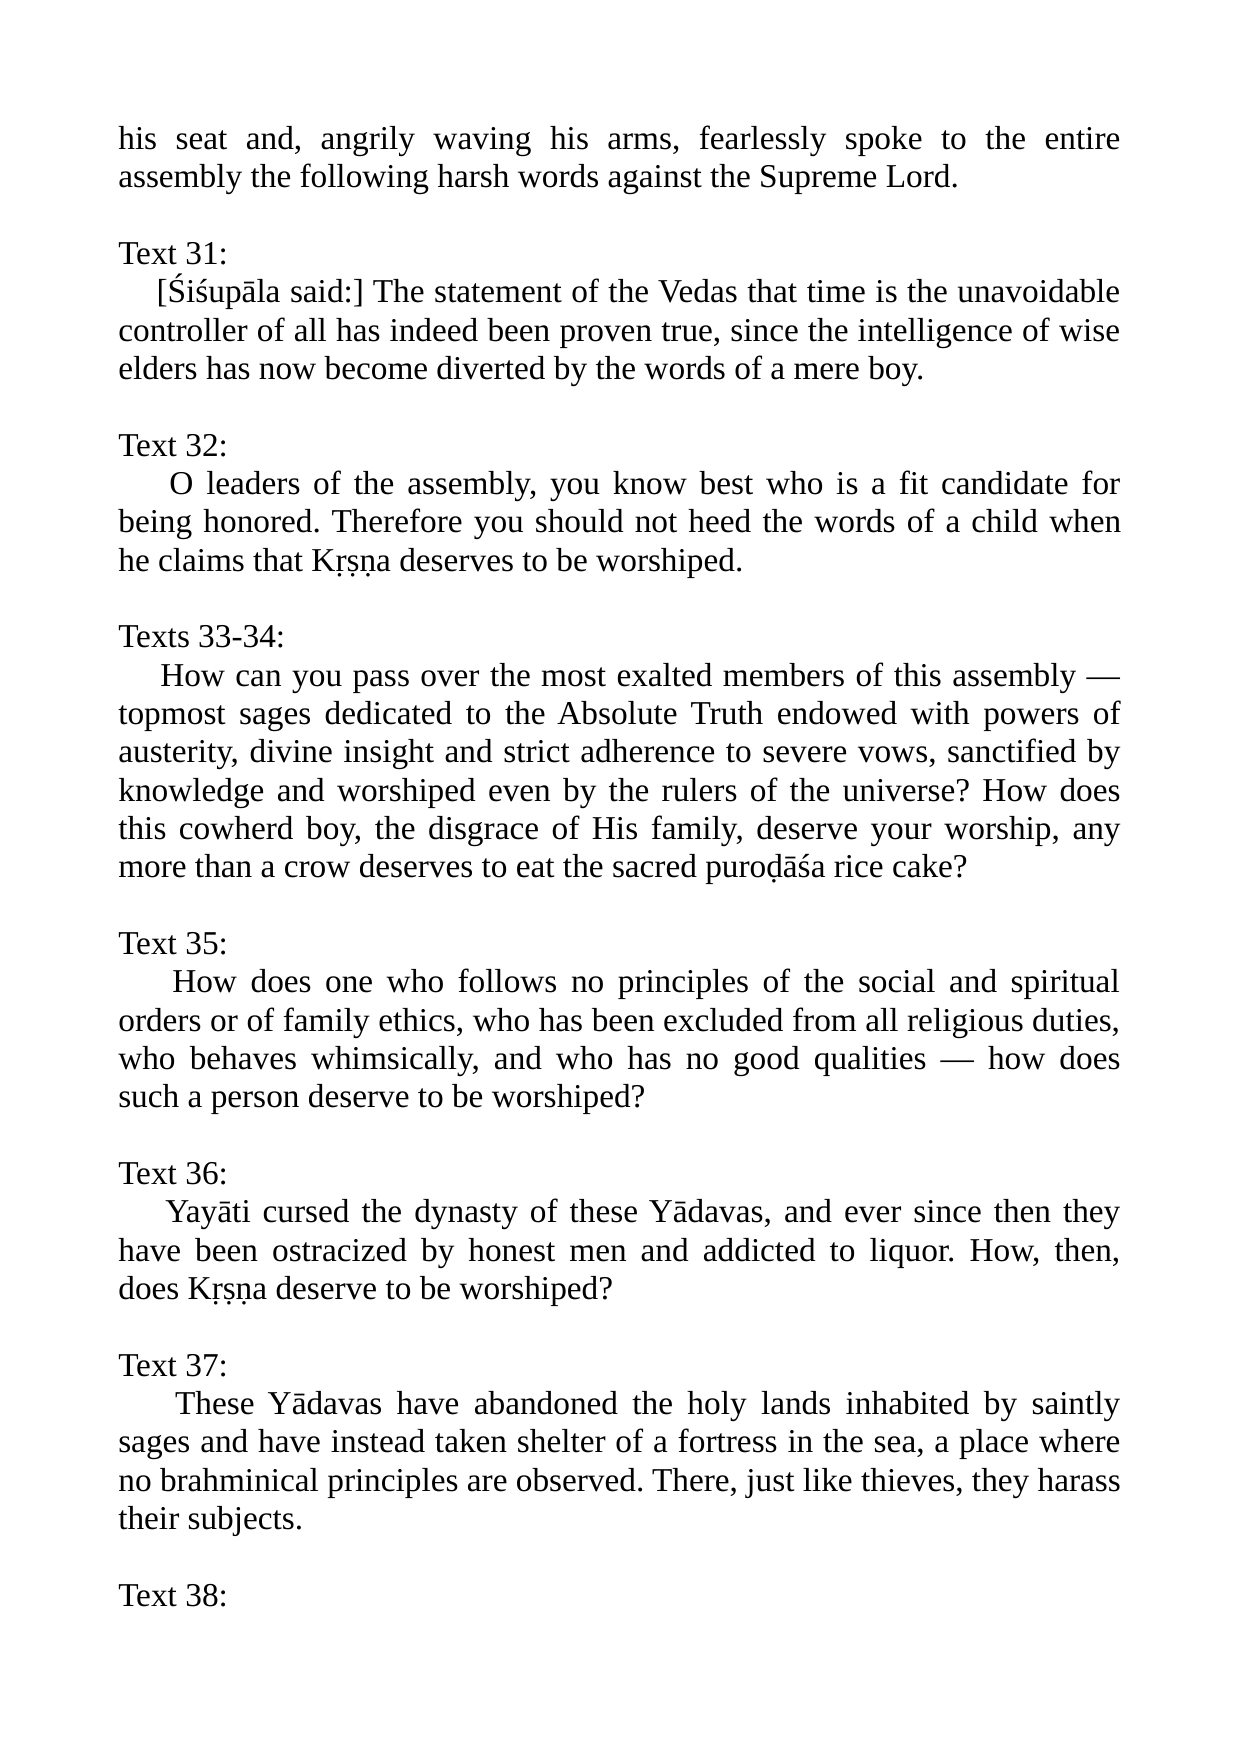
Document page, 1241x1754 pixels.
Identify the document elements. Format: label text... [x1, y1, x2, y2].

text O leaders of the assembly, you know best who is a fit candidate for being honored. Therefore you should not heed the words of a child when he claims that Kṛṣṇa deserves to be worshiped. [118, 463, 1122, 578]
text [Śiśupāla said:] The statement of the Vedas that time is the unavoidable controller of all has indeed been proven true, since the intelligence of wise elders has now become diverted by the words of a mere boy. [118, 271, 1122, 386]
text Text 38: [118, 1575, 1122, 1613]
text Texts 33-34: [118, 616, 1122, 655]
text How does one who follows no principles of the social and spiritual orders or of family ethics, who has been excluded from all religious duties, who behaves whimsically, and who has no good qualities — how does such a person deserve to be worshiped? [118, 961, 1122, 1115]
text How can you pass over the most exalted members of this assembly — topmost sages dedicated to the Absolute Truth endowed with powers of austerity, divine insight and strict adherence to severe vows, sanctified by knowledge and worshiped even by the rulers of the universe? How does this cowherd boy, the disgrace of His family, deserve your worship, any more than a crow deserves to eat the sacred puroḍāśa rice cake? [118, 655, 1122, 885]
text Text 32: [118, 425, 1122, 463]
text Text 36: [118, 1153, 1122, 1191]
text Text 31: [118, 233, 1122, 271]
text These Yādavas have abandoned the holy lands inhabited by saintly sages and have instead taken shelter of a fortress in the sea, a place where no brahminical principles are observed. There, just like thieves, they harass their subjects. [118, 1383, 1122, 1536]
text Yayāti cursed the dynasty of these Yādavas, and ever since then they have been ostracized by honest men and addicted to liquor. How, then, does Kṛṣṇa deserve to be worshiped? [118, 1191, 1122, 1306]
text Text 35: [118, 923, 1122, 961]
text his seat and, angrily waving his arms, fearlessly spoke to the entire assembly the following harsh words against the Supreme Lord. [118, 118, 1122, 195]
text Text 37: [118, 1345, 1122, 1383]
